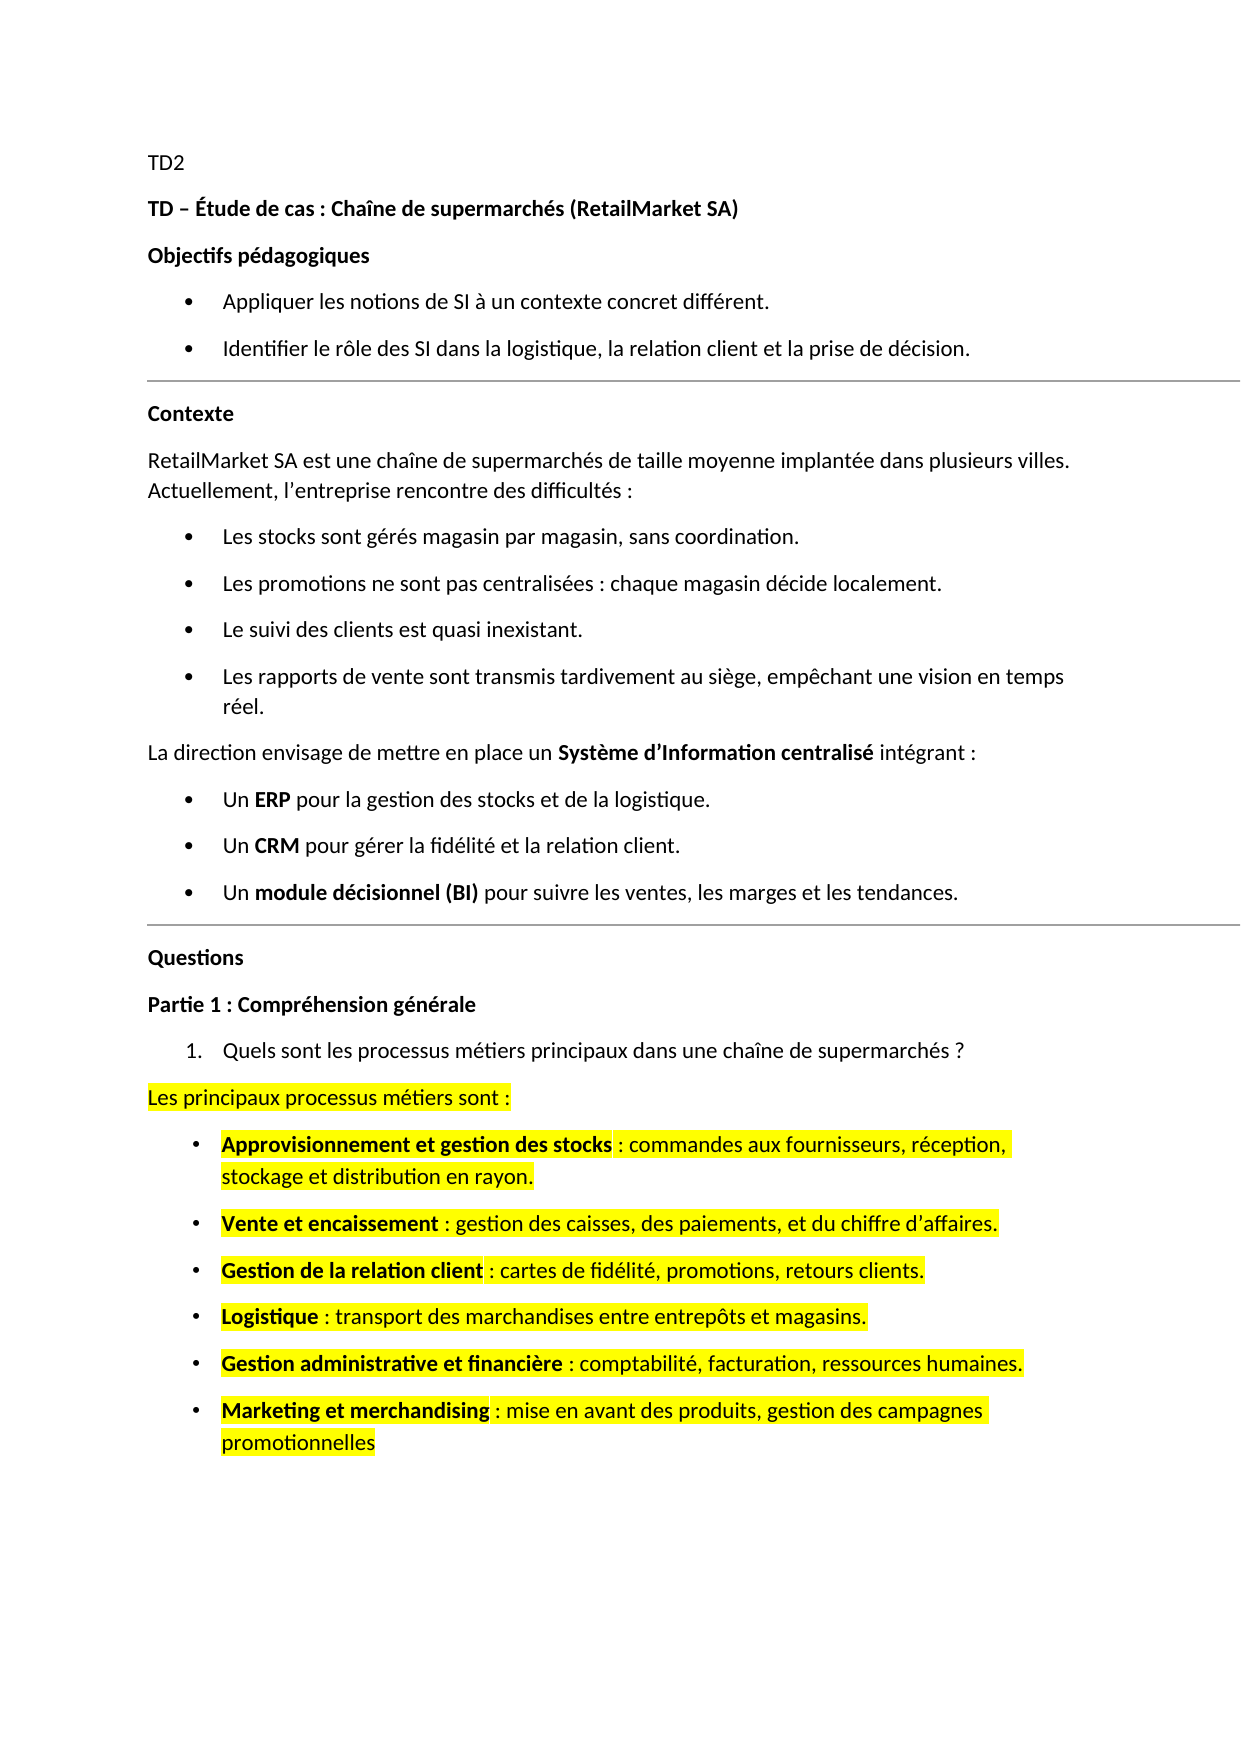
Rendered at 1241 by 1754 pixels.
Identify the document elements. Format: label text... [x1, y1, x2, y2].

list Approvisionnement et gestion des stocks : commandes aux fournisseurs, réception, stockage et distribution en rayon. [192, 1130, 1093, 1190]
list Un CRM pour gérer la fidélité et la relation client. [185, 832, 1093, 859]
list Logistique : transport des marchandises entre entrepôts et magasins. [192, 1302, 1093, 1331]
list Un ERP pour la gestion des stocks et de la logistique. [185, 785, 1093, 813]
text Contexte [148, 399, 1093, 427]
list Marketing et merchandising : mise en avant des produits, gestion des campagnes promotionnelles [192, 1396, 1093, 1456]
text La direction envisage de mettre en place un Système d’Information centralisé intégrant : [148, 738, 1093, 766]
text TD – Étude de cas : Chaîne de supermarchés (RetailMarket SA) [148, 194, 1093, 222]
list Les rapports de vente sont transmis tardivement au siège, empêchant une vision en temps réel. [185, 662, 1093, 720]
list Les stocks sont gérés magasin par magasin, sans coordination. [185, 522, 1093, 550]
list Gestion de la relation client : cartes de fidélité, promotions, retours clients. [192, 1256, 1093, 1284]
list Vente et encaissement : gestion des caisses, des paiements, et du chiffre d’affaires. [192, 1209, 1093, 1237]
text Partie 1 : Compréhension générale [148, 990, 1093, 1018]
list Un module décisionnel (BI) pour suivre les ventes, les marges et les tendances. [185, 878, 1093, 906]
text Les principaux processus métiers sont : [148, 1083, 1093, 1111]
list Le suivi des clients est quasi inexistant. [185, 615, 1093, 643]
list Gestion administrative et financière : comptabilité, facturation, ressources humaines. [192, 1349, 1093, 1377]
list Identifier le rôle des SI dans la logistique, la relation client et la prise de décision. [185, 334, 1093, 362]
list Appliquer les notions de SI à un contexte concret différent. [185, 287, 1093, 315]
list Les promotions ne sont pas centralisées : chaque magasin décide localement. [185, 569, 1093, 597]
text Questions [148, 943, 1093, 972]
text Objectifs pédagogiques [148, 241, 1093, 269]
text TD2 [148, 148, 1093, 176]
text RetailMarket SA est une chaîne de supermarchés de taille moyenne implantée dans plusieurs villes. Actuellement, l’entreprise rencontre des difficultés : [148, 446, 1093, 504]
list Quels sont les processus métiers principaux dans une chaîne de supermarchés ? [185, 1037, 1093, 1065]
